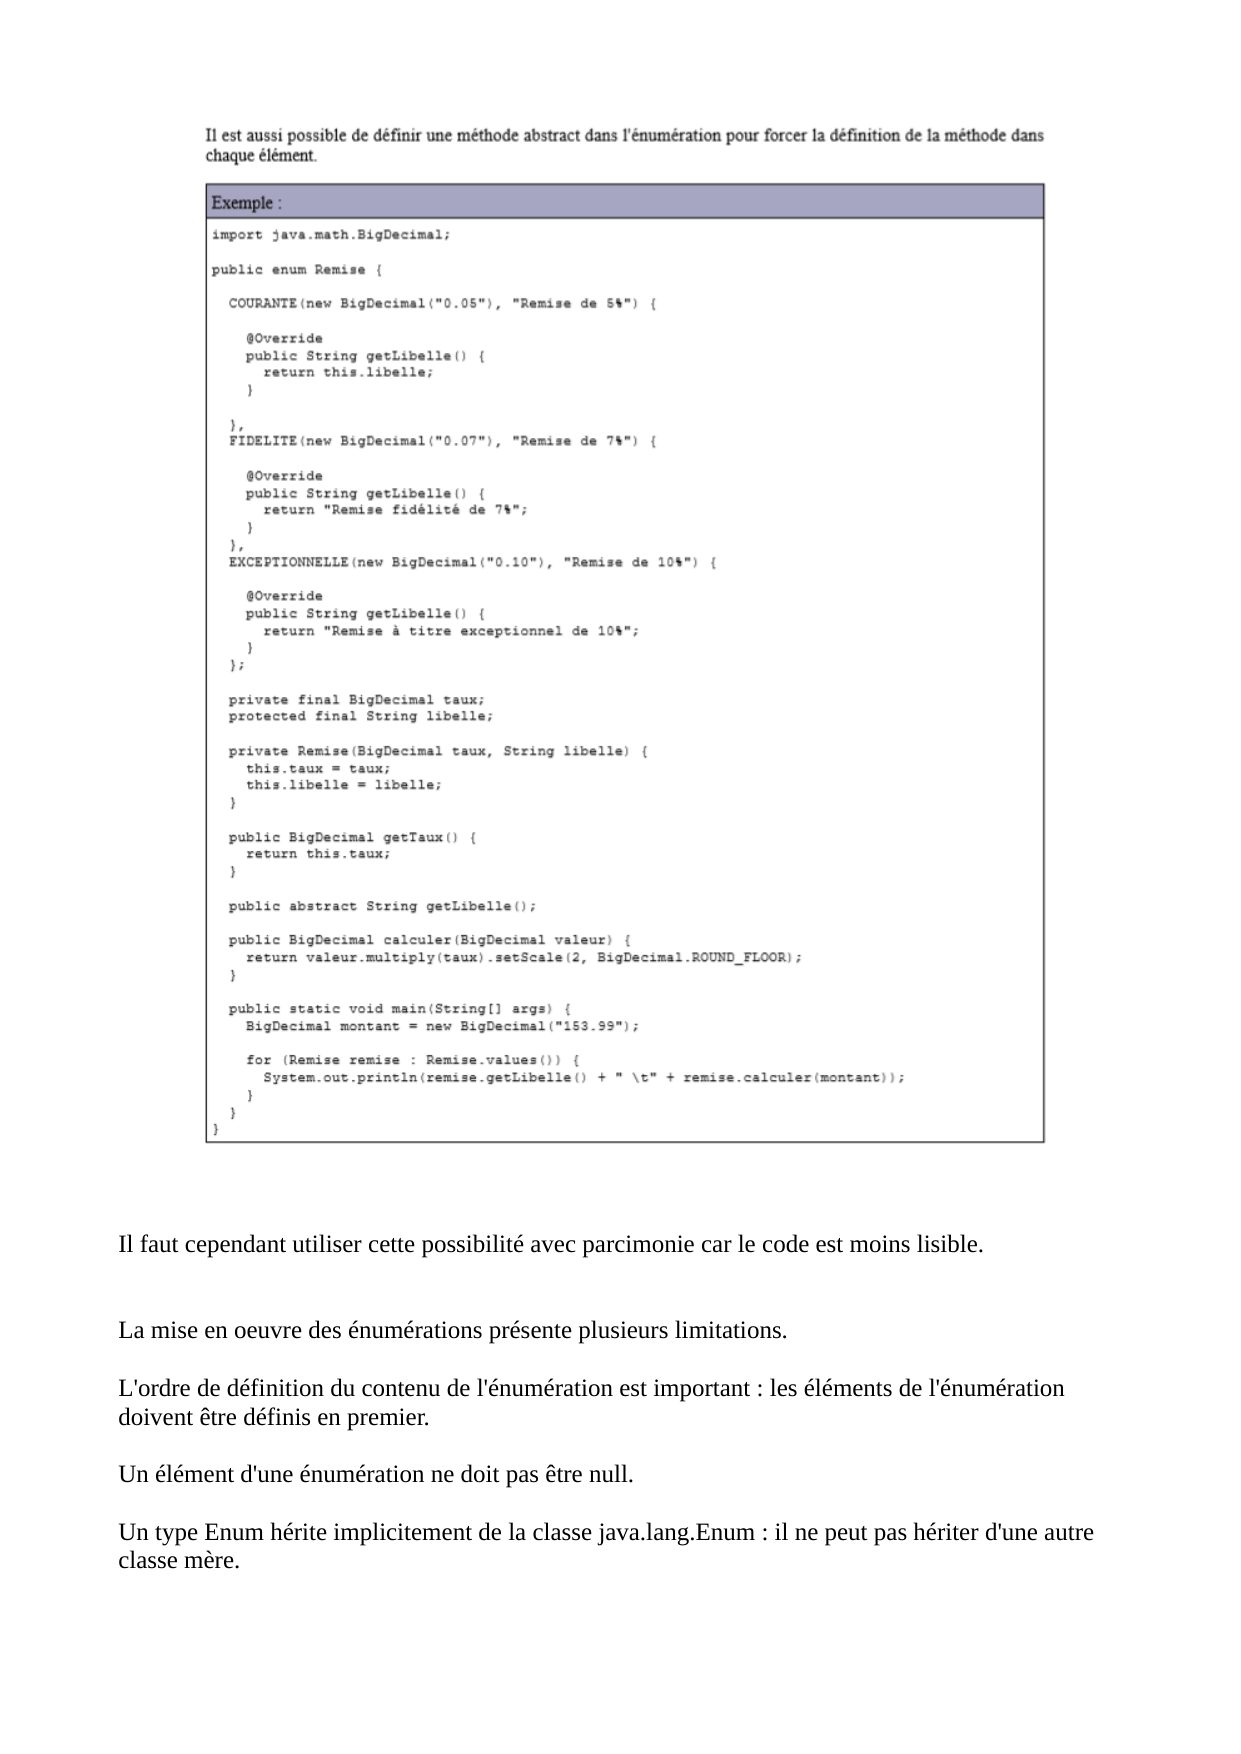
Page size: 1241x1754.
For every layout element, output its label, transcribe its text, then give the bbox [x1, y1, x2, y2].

text La mise en oeuvre des énumérations présente plusieurs limitations. [118, 1316, 1122, 1344]
text Il faut cependant utiliser cette possibilité avec parcimonie car le code est moins lisible. [118, 1229, 1122, 1258]
picture [187, 118, 1053, 1144]
text Un élément d'une énumération ne doit pas être null. [118, 1459, 1122, 1488]
text Un type Enum hérite implicitement de la classe java.lang.Enum : il ne peut pas hériter d'une autre classe mère. [118, 1517, 1122, 1574]
text L'ordre de définition du contenu de l'énumération est important : les éléments de l'énumération doivent être définis en premier. [118, 1373, 1122, 1431]
